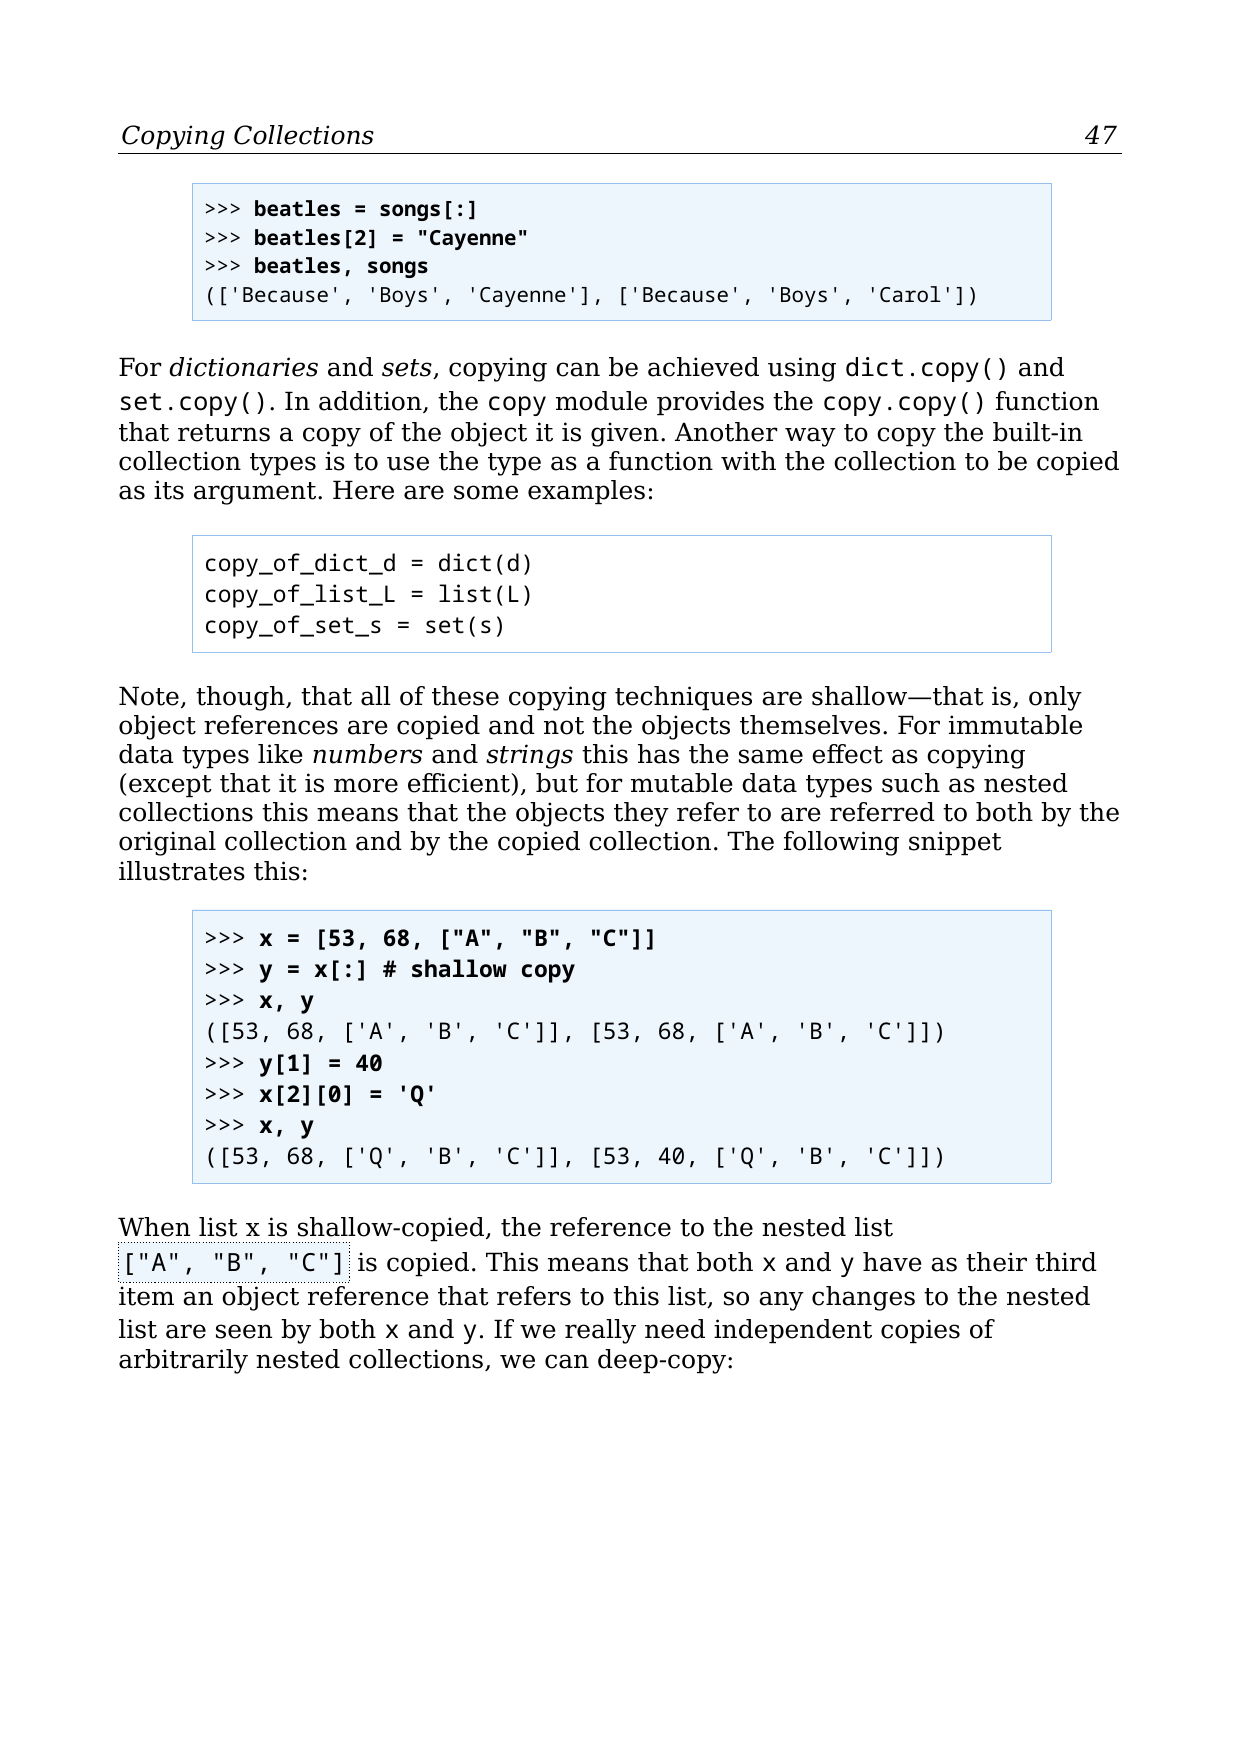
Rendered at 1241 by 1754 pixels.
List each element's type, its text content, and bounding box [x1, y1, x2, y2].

text ([53, 68, ['A', 'B', 'C']], [53, 68, ['A', 'B', 'C']]) [193, 1003, 1051, 1034]
text ([53, 68, ['Q', 'B', 'C']], [53, 40, ['Q', 'B', 'C']]) [193, 1128, 1051, 1183]
text copy_of_list_L = list(L) [193, 566, 1051, 597]
text >>> x, y [193, 972, 1051, 1003]
text >>> y = x[:] # shallow copy [193, 941, 1051, 972]
text >>> beatles = songs[:] [193, 184, 1051, 211]
text When list x is shallow-copied, the reference to the nested list ["A", "B", "C"] is copied. This means that both x and y have as their third item an object reference that refers to this list, so any changes to the nested list are seen by both x and y. If we really need independent copies of arbitrarily nested collections, we can deep-copy: [118, 1213, 1122, 1374]
text copy_of_dict_d = dict(d) [193, 536, 1051, 566]
text For dictionaries and sets, copying can be achieved using dict.copy() and set.copy(). In addition, the copy module provides the copy.copy() function that returns a copy of the object it is given. Another way to copy the built-in collection types is to use the type as a function with the collection to be copied as its argument. Here are some examples: [118, 350, 1122, 505]
text >>> beatles, songs [193, 239, 1051, 268]
text copy_of_set_s = set(s) [193, 597, 1051, 652]
text >>> x = [53, 68, ["A", "B", "C"]] [193, 911, 1051, 941]
text >>> x, y [193, 1097, 1051, 1128]
text (['Because', 'Boys', 'Cayenne'], ['Because', 'Boys', 'Carol']) [193, 268, 1051, 320]
text Note, though, that all of these copying techniques are shallow—that is, only object references are copied and not the objects themselves. For immutable data types like numbers and strings this has the same effect as copying (except that it is more efficient), but for mutable data types such as nested collections this means that the objects they refer to are referred to both by the original collection and by the copied collection. The following snippet illustrates this: [118, 682, 1122, 886]
text >>> beatles[2] = "Cayenne" [193, 211, 1051, 239]
text >>> y[1] = 40 [193, 1034, 1051, 1066]
text >>> x[2][0] = 'Q' [193, 1066, 1051, 1097]
